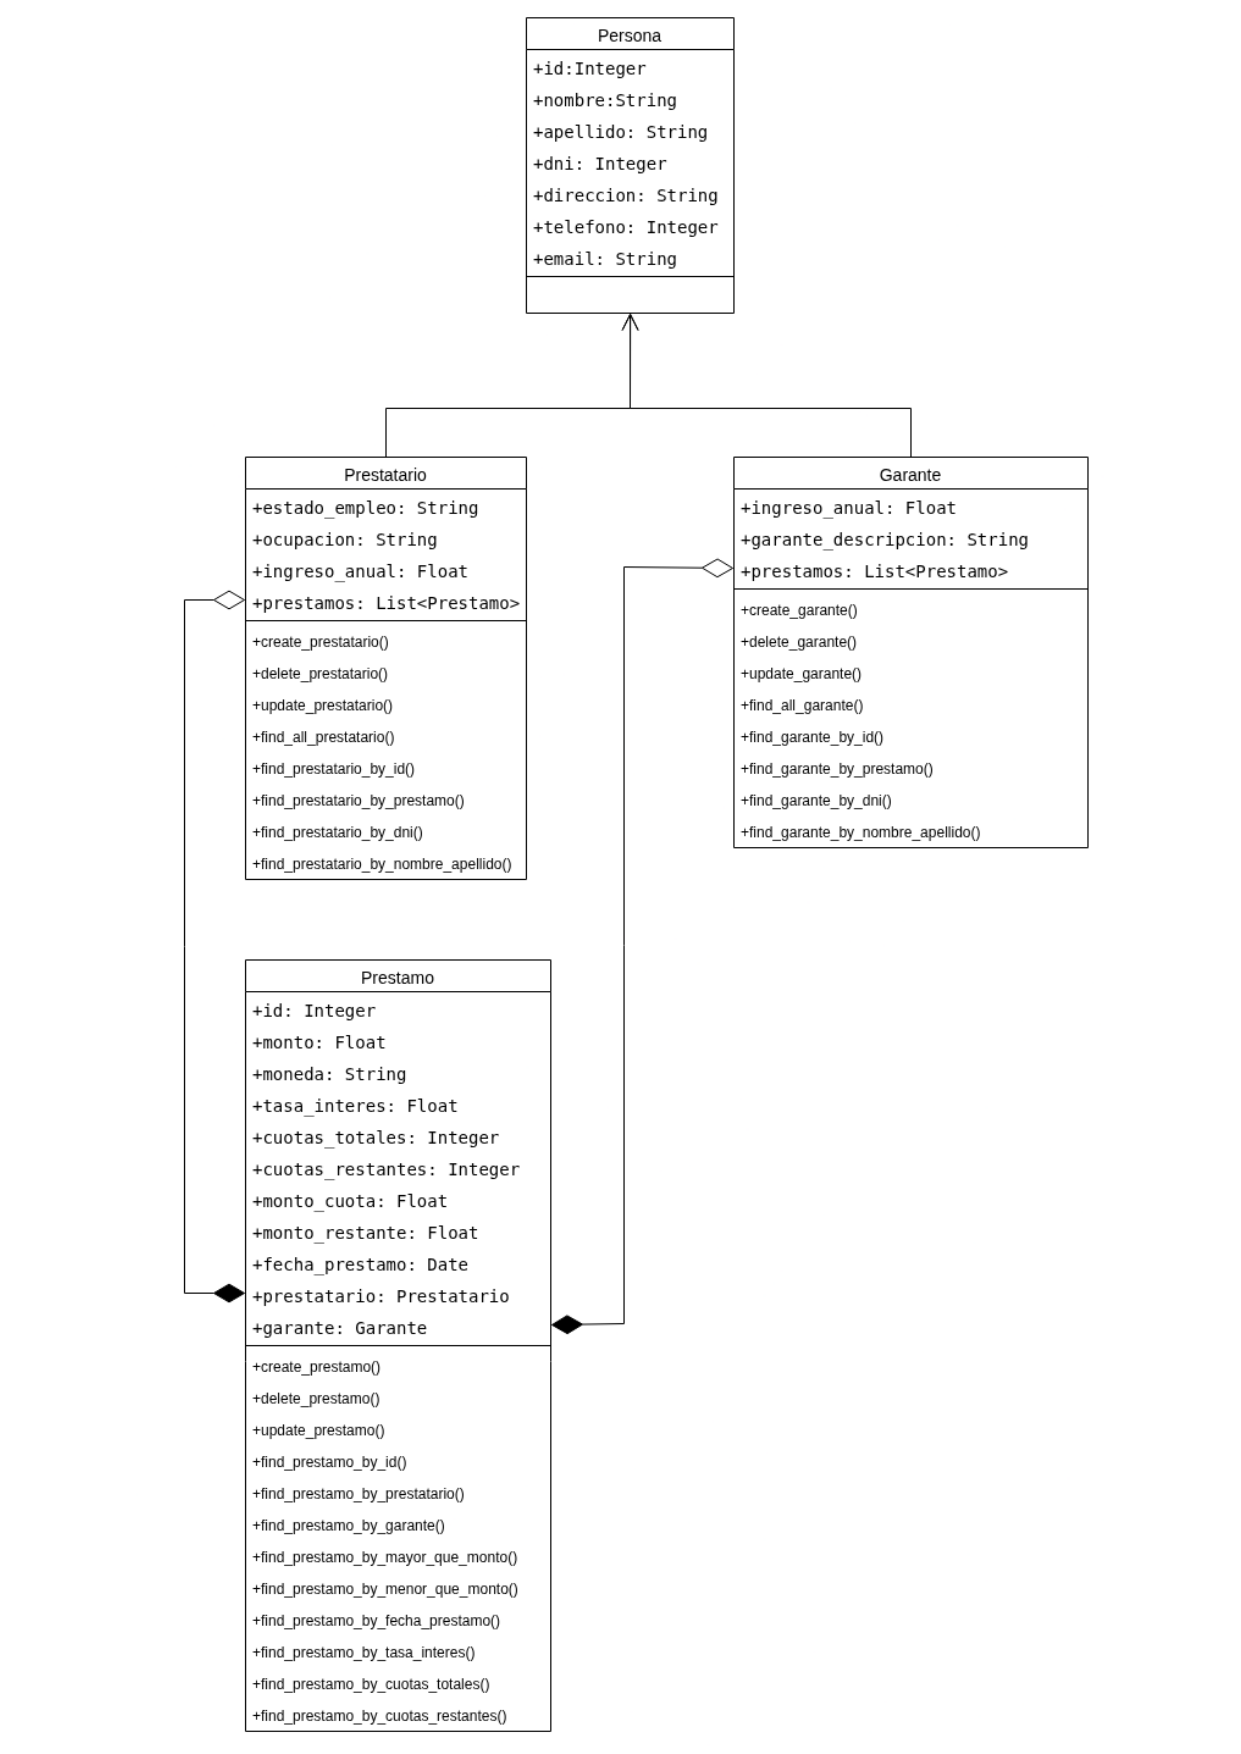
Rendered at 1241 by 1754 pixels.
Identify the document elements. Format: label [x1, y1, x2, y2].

picture [134, 0, 1107, 1754]
